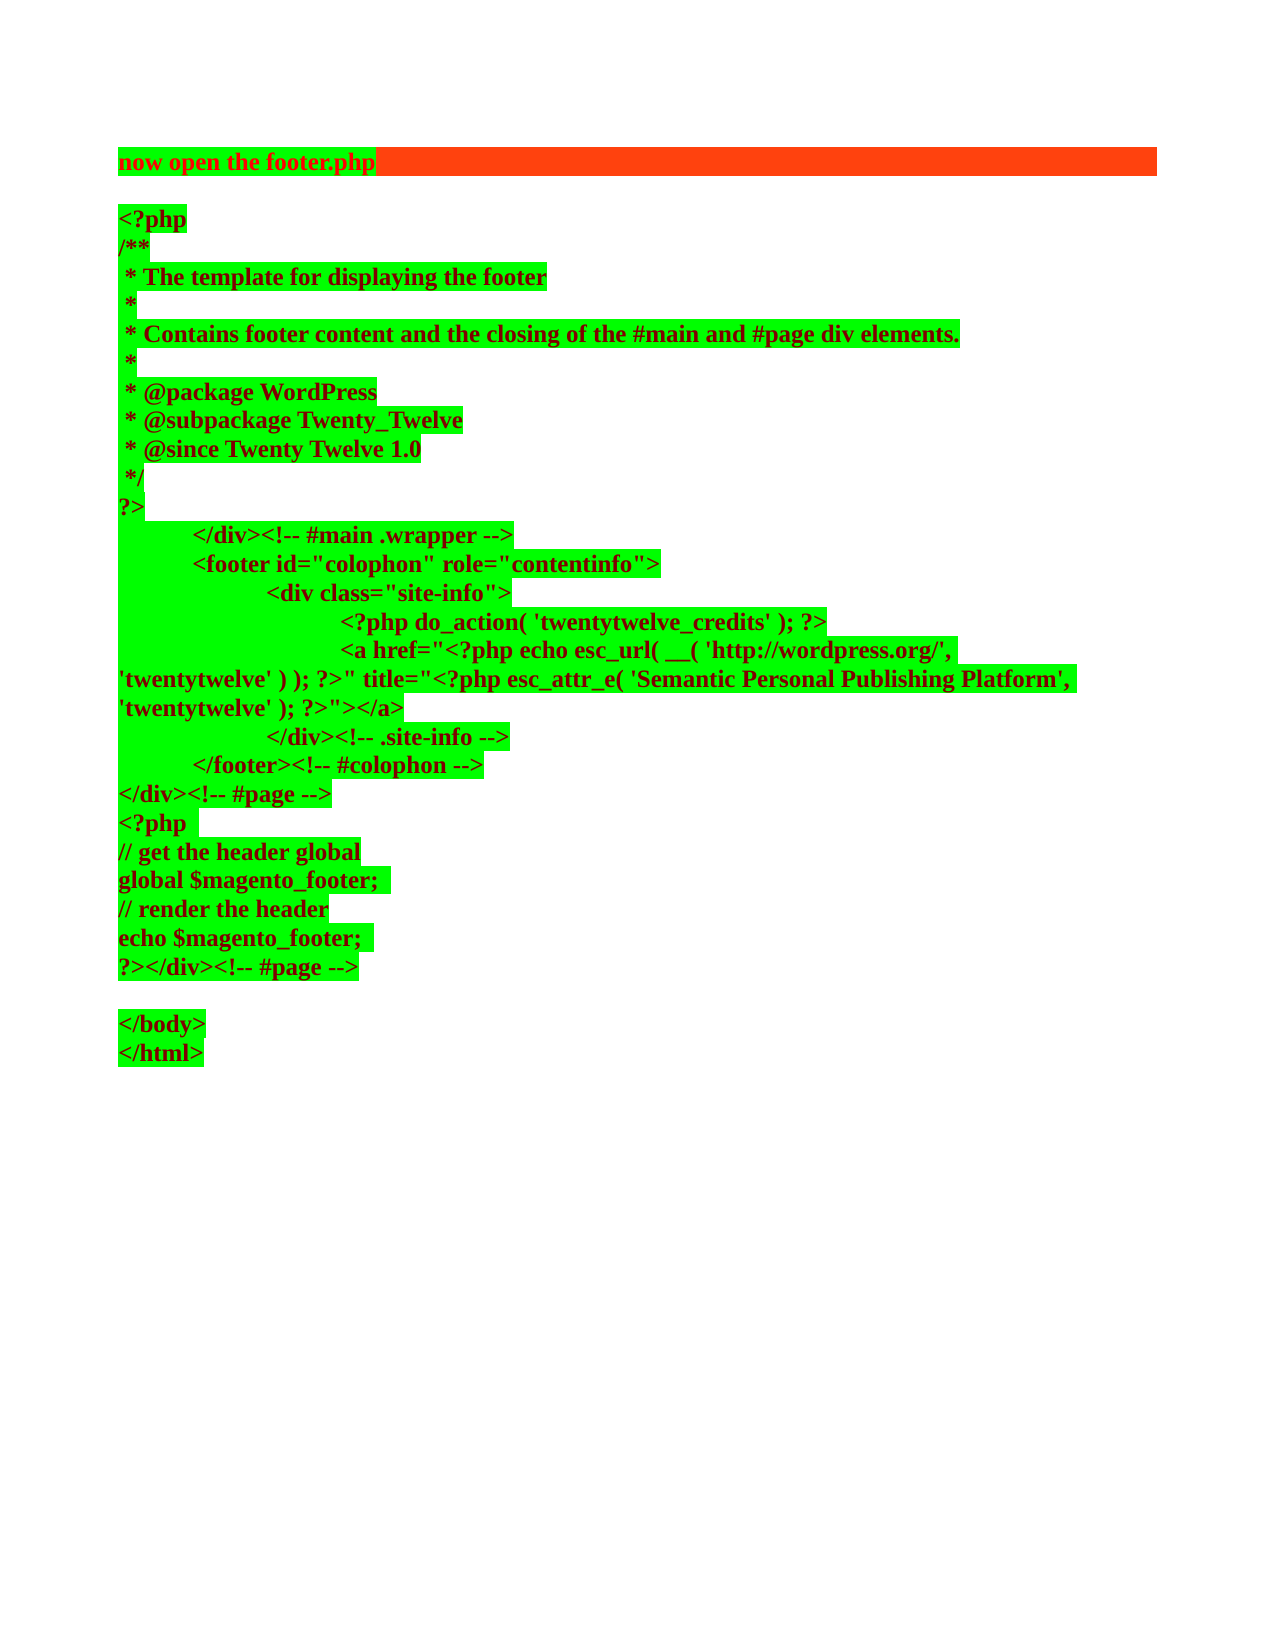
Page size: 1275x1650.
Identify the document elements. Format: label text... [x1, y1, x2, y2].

text * @subpackage Twenty_Twelve [118, 406, 1157, 434]
text </footer><!-- #colophon --> [118, 751, 1157, 779]
text <?php [118, 808, 1157, 837]
text </div><!-- .site-info --> [118, 722, 1157, 751]
text * @package WordPress [118, 377, 1157, 406]
text now open the footer.php [118, 147, 1157, 176]
text ?></div><!-- #page --> [118, 952, 1157, 981]
text global $magento_footer; [118, 866, 1157, 894]
text echo $magento_footer; [118, 923, 1157, 952]
text </html> [118, 1038, 1157, 1067]
text // render the header [118, 894, 1157, 923]
text * The template for displaying the footer [118, 262, 1157, 291]
text <div class="site-info"> [118, 578, 1157, 607]
text </div><!-- #main .wrapper --> [118, 521, 1157, 549]
text */ [118, 463, 1157, 492]
text * @since Twenty Twelve 1.0 [118, 434, 1157, 463]
text <?php [118, 204, 1157, 233]
text ?> [118, 492, 1157, 521]
text * [118, 348, 1157, 377]
text </div><!-- #page --> [118, 779, 1157, 808]
text /** [118, 233, 1157, 262]
text <a href="<?php echo esc_url( __( 'http://wordpress.org/', 'twentytwelve' ) ); ?>" title="<?php esc_attr_e( 'Semantic Personal Publishing Platform', 'twentytwelve' ); ?>"></a> [118, 636, 1157, 722]
text // get the header global [118, 837, 1157, 866]
text </body> [118, 1009, 1157, 1038]
text <?php do_action( 'twentytwelve_credits' ); ?> [118, 607, 1157, 636]
text * Contains footer content and the closing of the #main and #page div elements. [118, 319, 1157, 348]
text * [118, 291, 1157, 319]
text <footer id="colophon" role="contentinfo"> [118, 549, 1157, 578]
